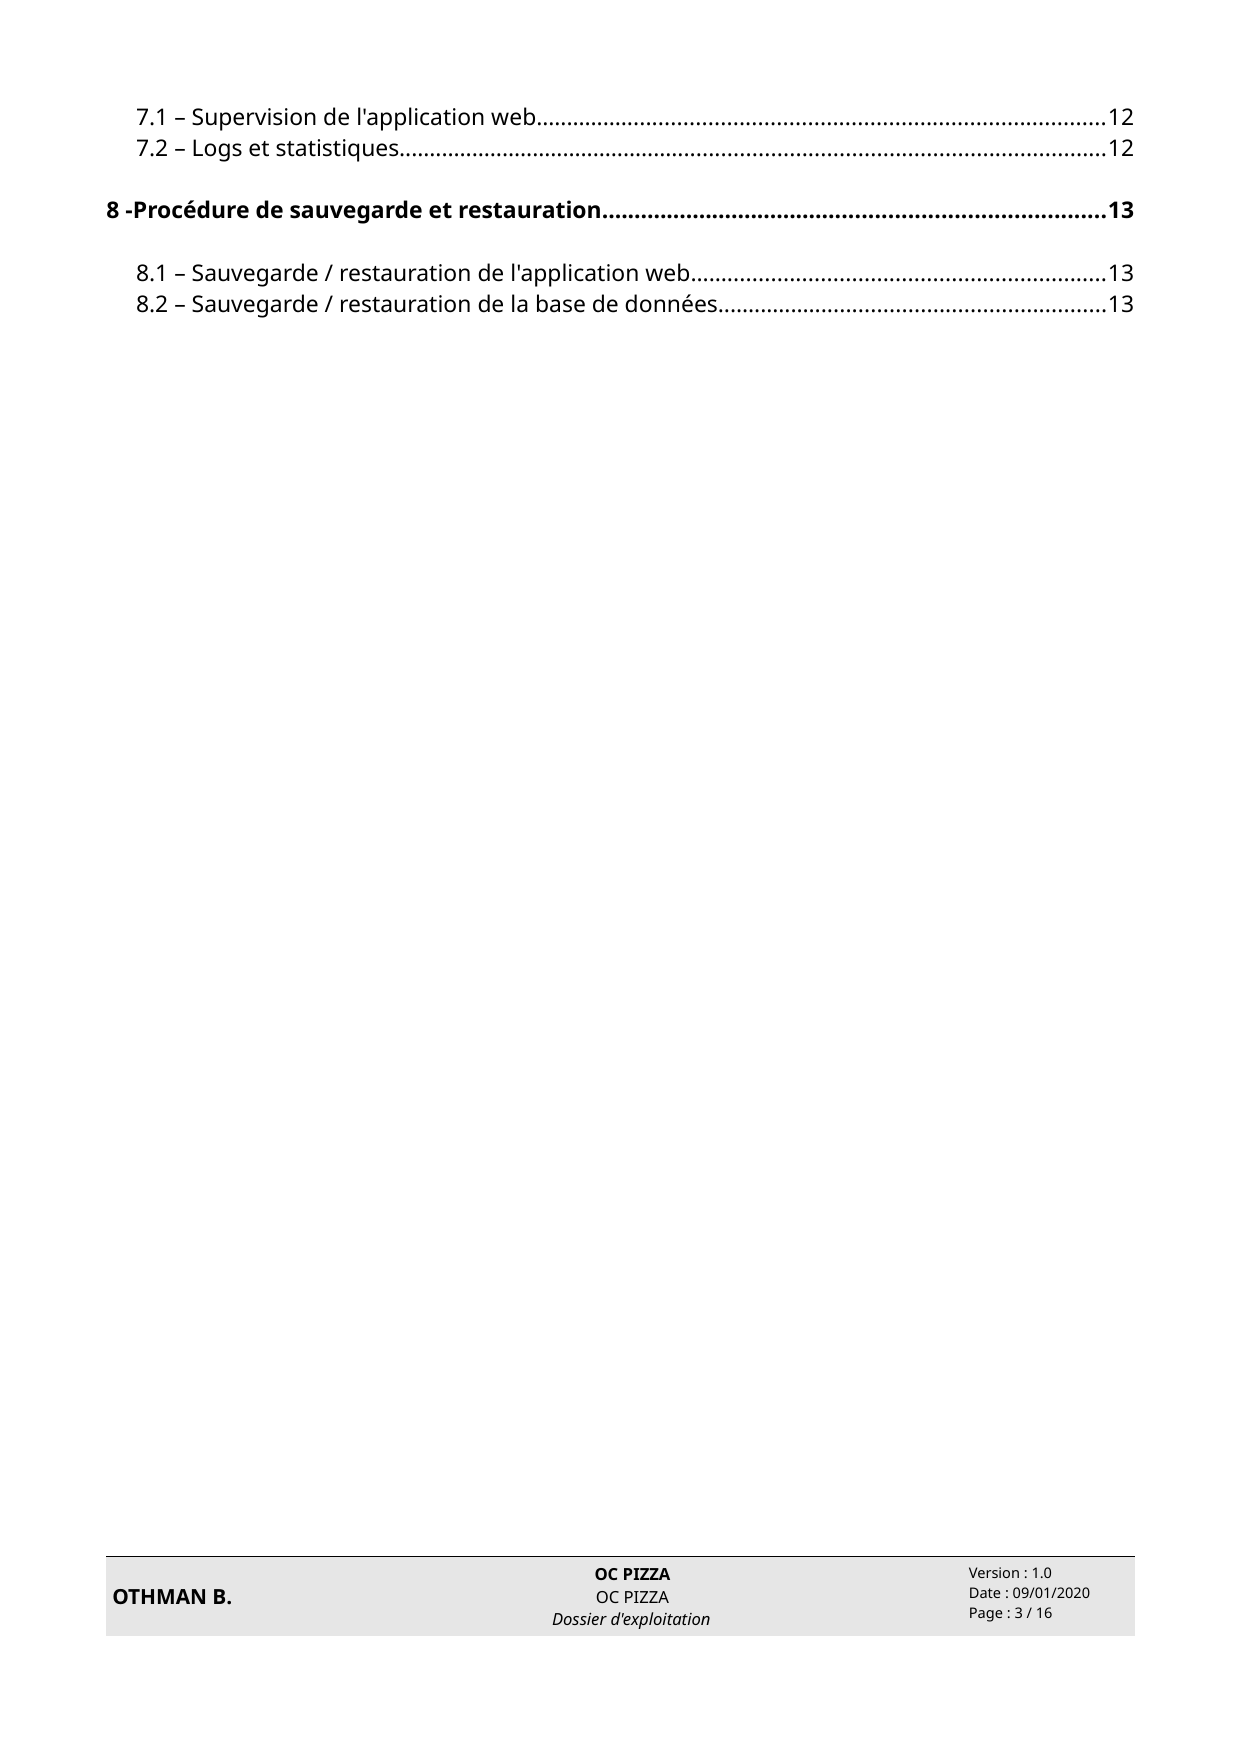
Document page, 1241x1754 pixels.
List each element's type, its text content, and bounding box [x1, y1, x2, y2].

text 8.1 – Sauvegarde / restauration de l'application web 13 [136, 257, 1134, 288]
text 8 -Procédure de sauvegarde et restauration 13 [106, 194, 1134, 225]
text 7.1 – Supervision de l'application web 12 [136, 100, 1134, 132]
text 8.2 – Sauvegarde / restauration de la base de données 13 [136, 288, 1134, 319]
text 7.2 – Logs et statistiques 12 [136, 132, 1134, 163]
